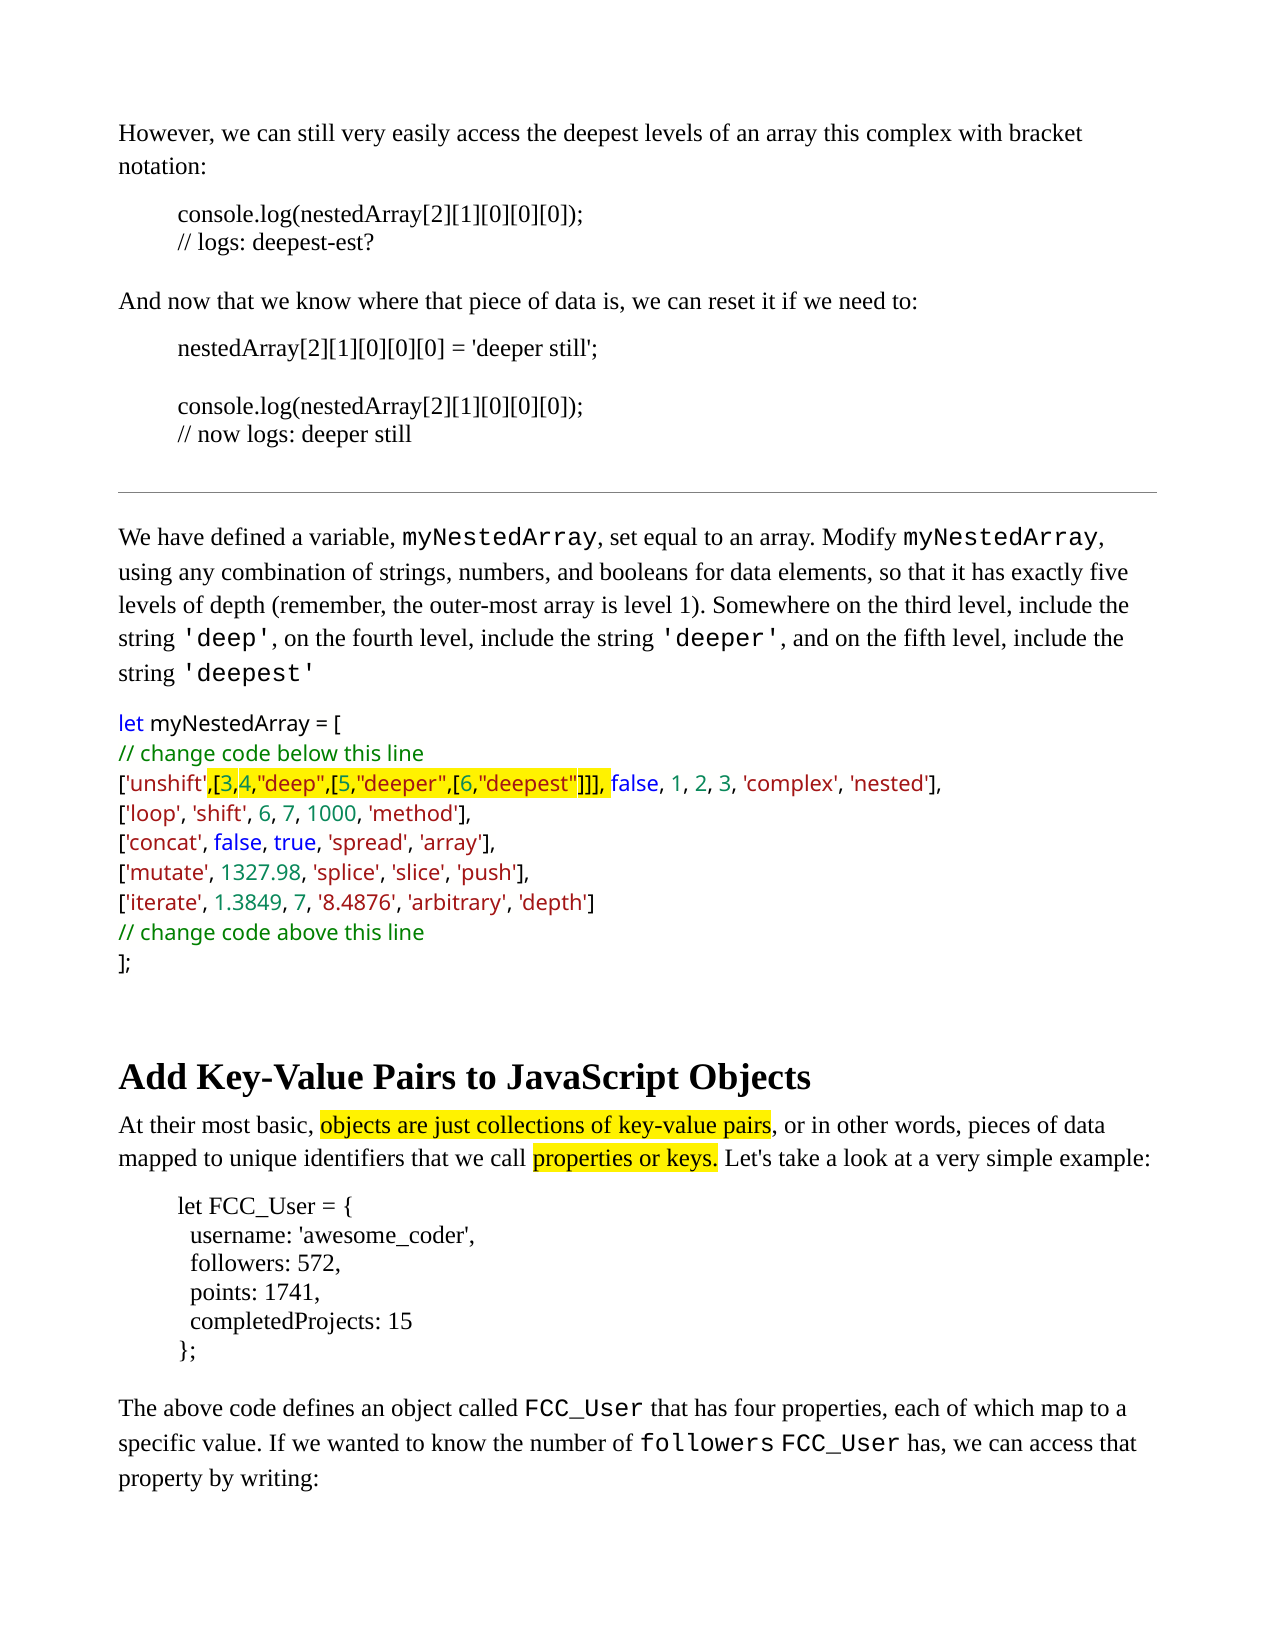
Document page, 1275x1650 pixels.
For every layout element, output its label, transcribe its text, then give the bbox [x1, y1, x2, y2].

text At their most basic, objects are just collections of key-value pairs, or in other words, pieces of data mapped to unique identifiers that we call properties or keys. Let's take a look at a very simple example: [118, 1110, 1157, 1172]
text ]; [118, 947, 1157, 976]
text let myNestedArray = [ [118, 708, 1157, 738]
text ['concat', false, true, 'spread', 'array'], [118, 827, 1157, 857]
text We have defined a variable, myNestedArray, set equal to an array. Modify myNestedArray, using any combination of strings, numbers, and booleans for data elements, so that it has exactly five levels of depth (remember, the outer-most array is level 1). Somewhere on the third level, include the string 'deep', on the fourth level, include the string 'deeper', and on the fifth level, include the string 'deepest' [118, 522, 1157, 689]
text And now that we know where that piece of data is, we can reset it if we need to: [118, 286, 1157, 314]
text // change code above this line [118, 917, 1157, 947]
text However, we can still very easily access the deepest levels of an array this complex with bracket notation: [118, 118, 1157, 180]
text ['loop', 'shift', 6, 7, 1000, 'method'], [118, 798, 1157, 827]
text ['unshift',[3,4,"deep",[5,"deeper",[6,"deepest"]]], false, 1, 2, 3, 'complex', 'nested'], [118, 768, 1157, 798]
text nestedArray[2][1][0][0][0] = 'deeper still'; console.log(nestedArray[2][1][0][0][0]); // now logs: deeper still [177, 333, 1098, 448]
text ['iterate', 1.3849, 7, '8.4876', 'arbitrary', 'depth'] [118, 887, 1157, 917]
text ['mutate', 1327.98, 'splice', 'slice', 'push'], [118, 857, 1157, 887]
subtitle Add Key-Value Pairs to JavaScript Objects [118, 1055, 1157, 1098]
text The above code defines an object called FCC_User that has four properties, each of which map to a specific value. If we wanted to know the number of followers FCC_User has, we can access that property by writing: [118, 1393, 1157, 1492]
text console.log(nestedArray[2][1][0][0][0]); // logs: deepest-est? [177, 199, 1098, 256]
text let FCC_User = { username: 'awesome_coder', followers: 572, points: 1741, completedProjects: 15 }; [177, 1191, 1098, 1363]
text // change code below this line [118, 738, 1157, 768]
